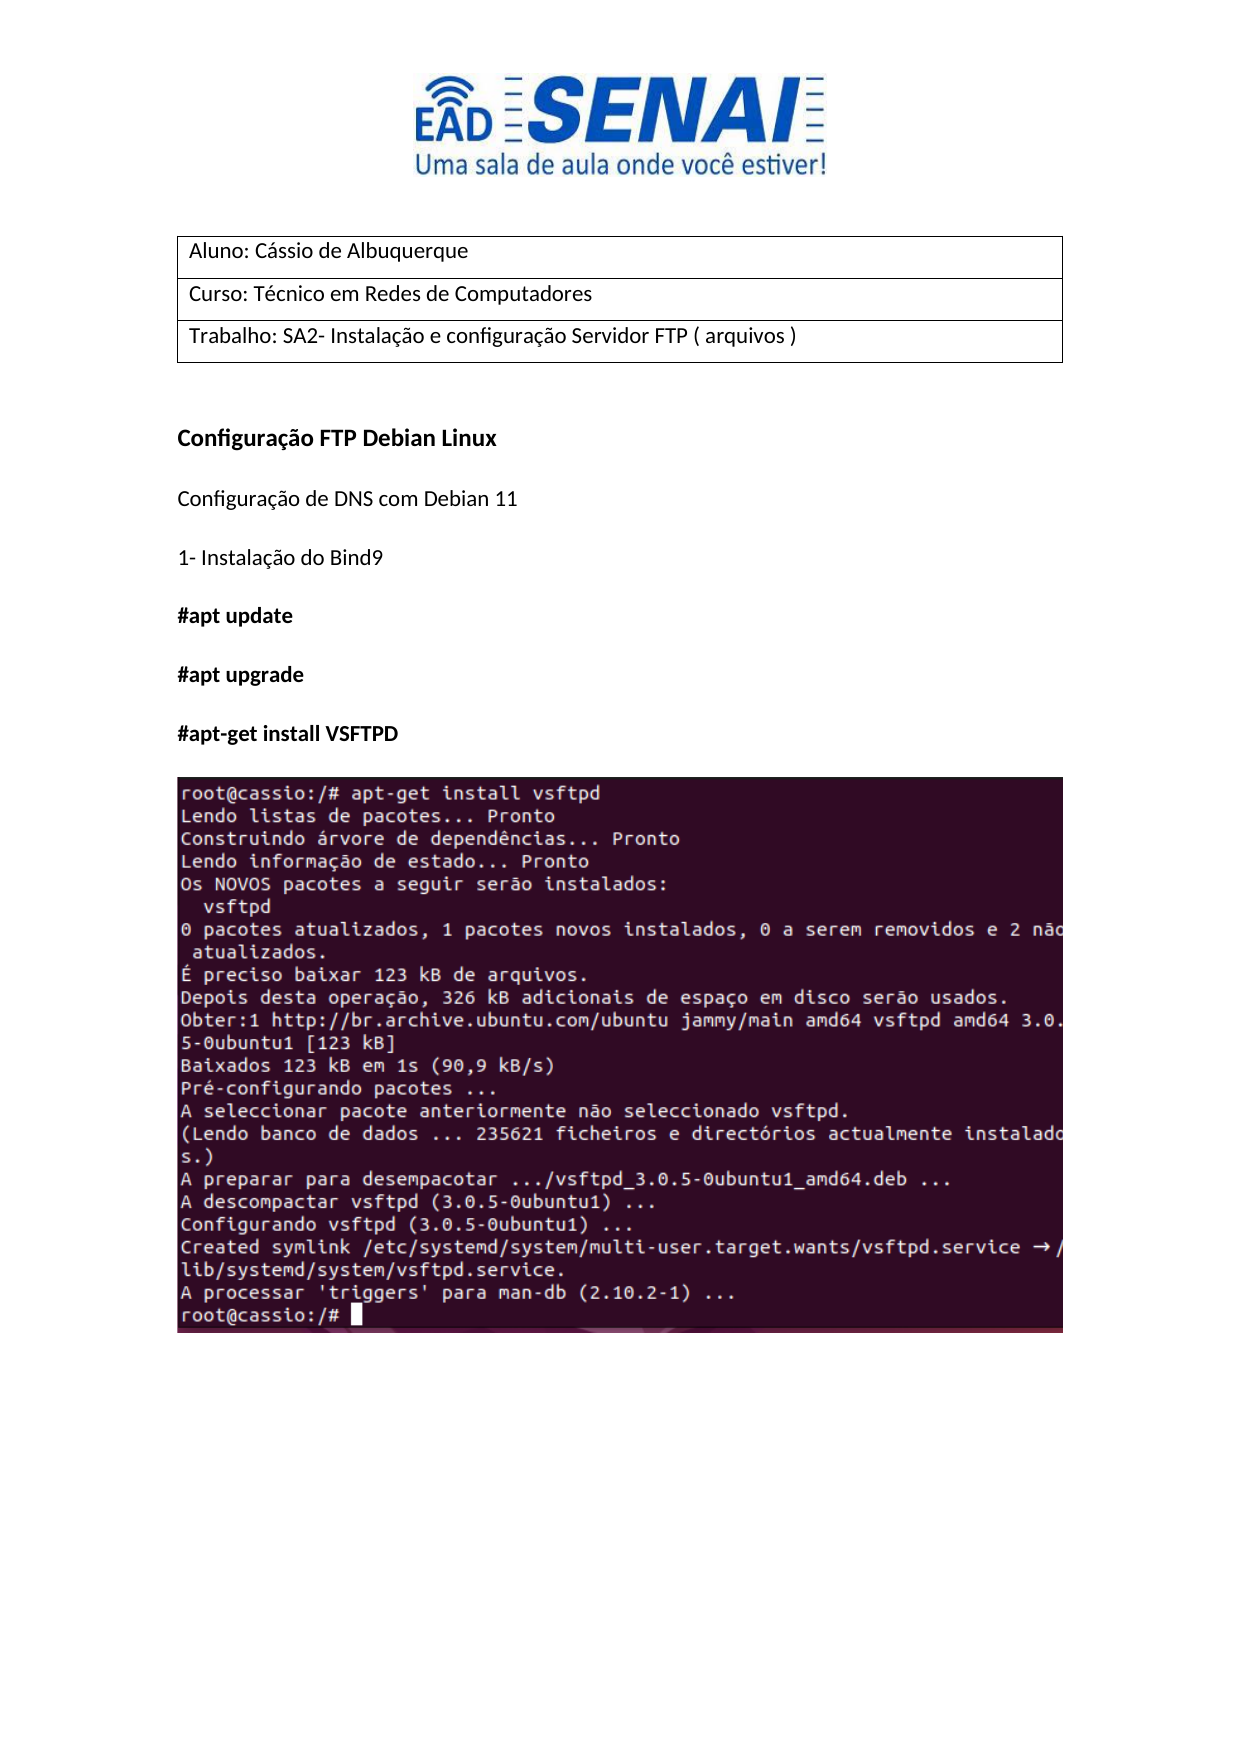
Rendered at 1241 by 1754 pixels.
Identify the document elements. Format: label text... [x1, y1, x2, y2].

text Configuração FTP Debian Linux [177, 422, 1063, 452]
text Configuração de DNS com Debian 11 [177, 484, 1063, 512]
text 1- Instalação do Bind9 [177, 543, 1063, 571]
text #apt upgrade [177, 660, 1063, 688]
text #apt update [177, 601, 1063, 629]
picture [177, 777, 1063, 1333]
picture [413, 73, 828, 177]
table_cell Curso: Técnico em Redes de Computadores [178, 279, 1062, 320]
text #apt-get install VSFTPD [177, 719, 1063, 747]
table_cell Trabalho: SA2- Instalação e configuração Servidor FTP ( arquivos ) [178, 321, 1062, 362]
table_header Aluno: Cássio de Albuquerque [178, 237, 1062, 278]
